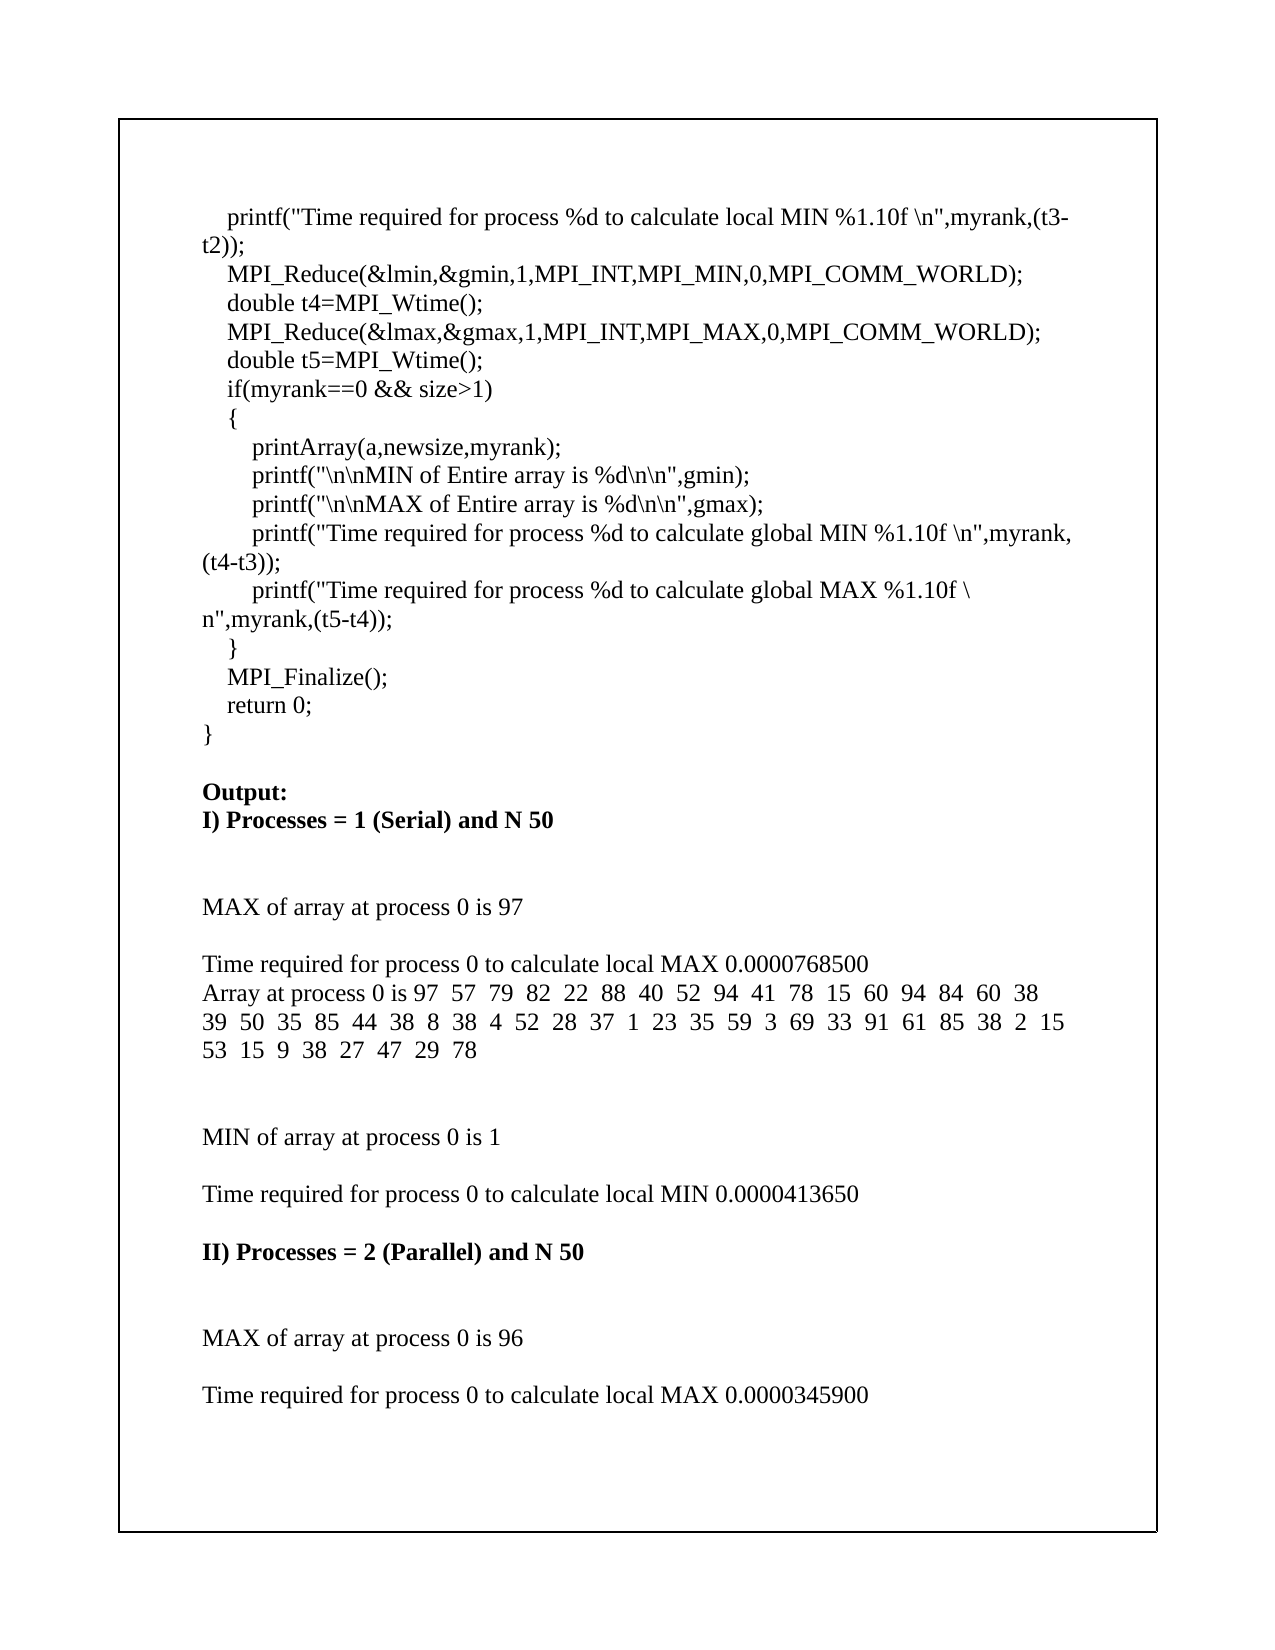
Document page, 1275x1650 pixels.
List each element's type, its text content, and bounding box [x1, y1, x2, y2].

text printf("\n\nMAX of Entire array is %d\n\n",gmax); [202, 489, 1073, 518]
text } [202, 633, 1073, 662]
text printf("Time required for process %d to calculate global MAX %1.10f \n",myrank,(t5-t4)); [202, 576, 1073, 633]
text MAX of array at process 0 is 97 [202, 892, 1073, 921]
text I) Processes = 1 (Serial) and N 50 [202, 806, 1073, 834]
text Time required for process 0 to calculate local MAX 0.0000345900 [202, 1381, 1073, 1409]
text MAX of array at process 0 is 96 [202, 1323, 1073, 1352]
text MIN of array at process 0 is 1 [202, 1122, 1073, 1151]
text II) Processes = 2 (Parallel) and N 50 [202, 1237, 1073, 1266]
text Time required for process 0 to calculate local MAX 0.0000768500 [202, 949, 1073, 978]
text double t4=MPI_Wtime(); [202, 288, 1073, 317]
text double t5=MPI_Wtime(); [202, 346, 1073, 374]
text printf("Time required for process %d to calculate local MIN %1.10f \n",myrank,(t3-t2)); [202, 202, 1073, 259]
text Output: [202, 777, 1073, 806]
text MPI_Reduce(&lmax,&gmax,1,MPI_INT,MPI_MAX,0,MPI_COMM_WORLD); [202, 317, 1073, 346]
text Time required for process 0 to calculate local MIN 0.0000413650 [202, 1179, 1073, 1208]
text MPI_Finalize(); [202, 662, 1073, 691]
text MPI_Reduce(&lmin,&gmin,1,MPI_INT,MPI_MIN,0,MPI_COMM_WORLD); [202, 259, 1073, 288]
text Array at process 0 is 97 57 79 82 22 88 40 52 94 41 78 15 60 94 84 60 38 39 50 35 85 44 38 8 38 4 52 28 37 1 23 35 59 3 69 33 91 61 85 38 2 15 53 15 9 38 27 47 29 78 [202, 978, 1073, 1064]
text } [202, 719, 1073, 748]
text { [202, 403, 1073, 432]
text if(myrank==0 && size>1) [202, 374, 1073, 403]
text printf("\n\nMIN of Entire array is %d\n\n",gmin); [202, 461, 1073, 489]
text return 0; [202, 691, 1073, 719]
text printf("Time required for process %d to calculate global MIN %1.10f \n",myrank,(t4-t3)); [202, 518, 1073, 576]
text printArray(a,newsize,myrank); [202, 432, 1073, 461]
